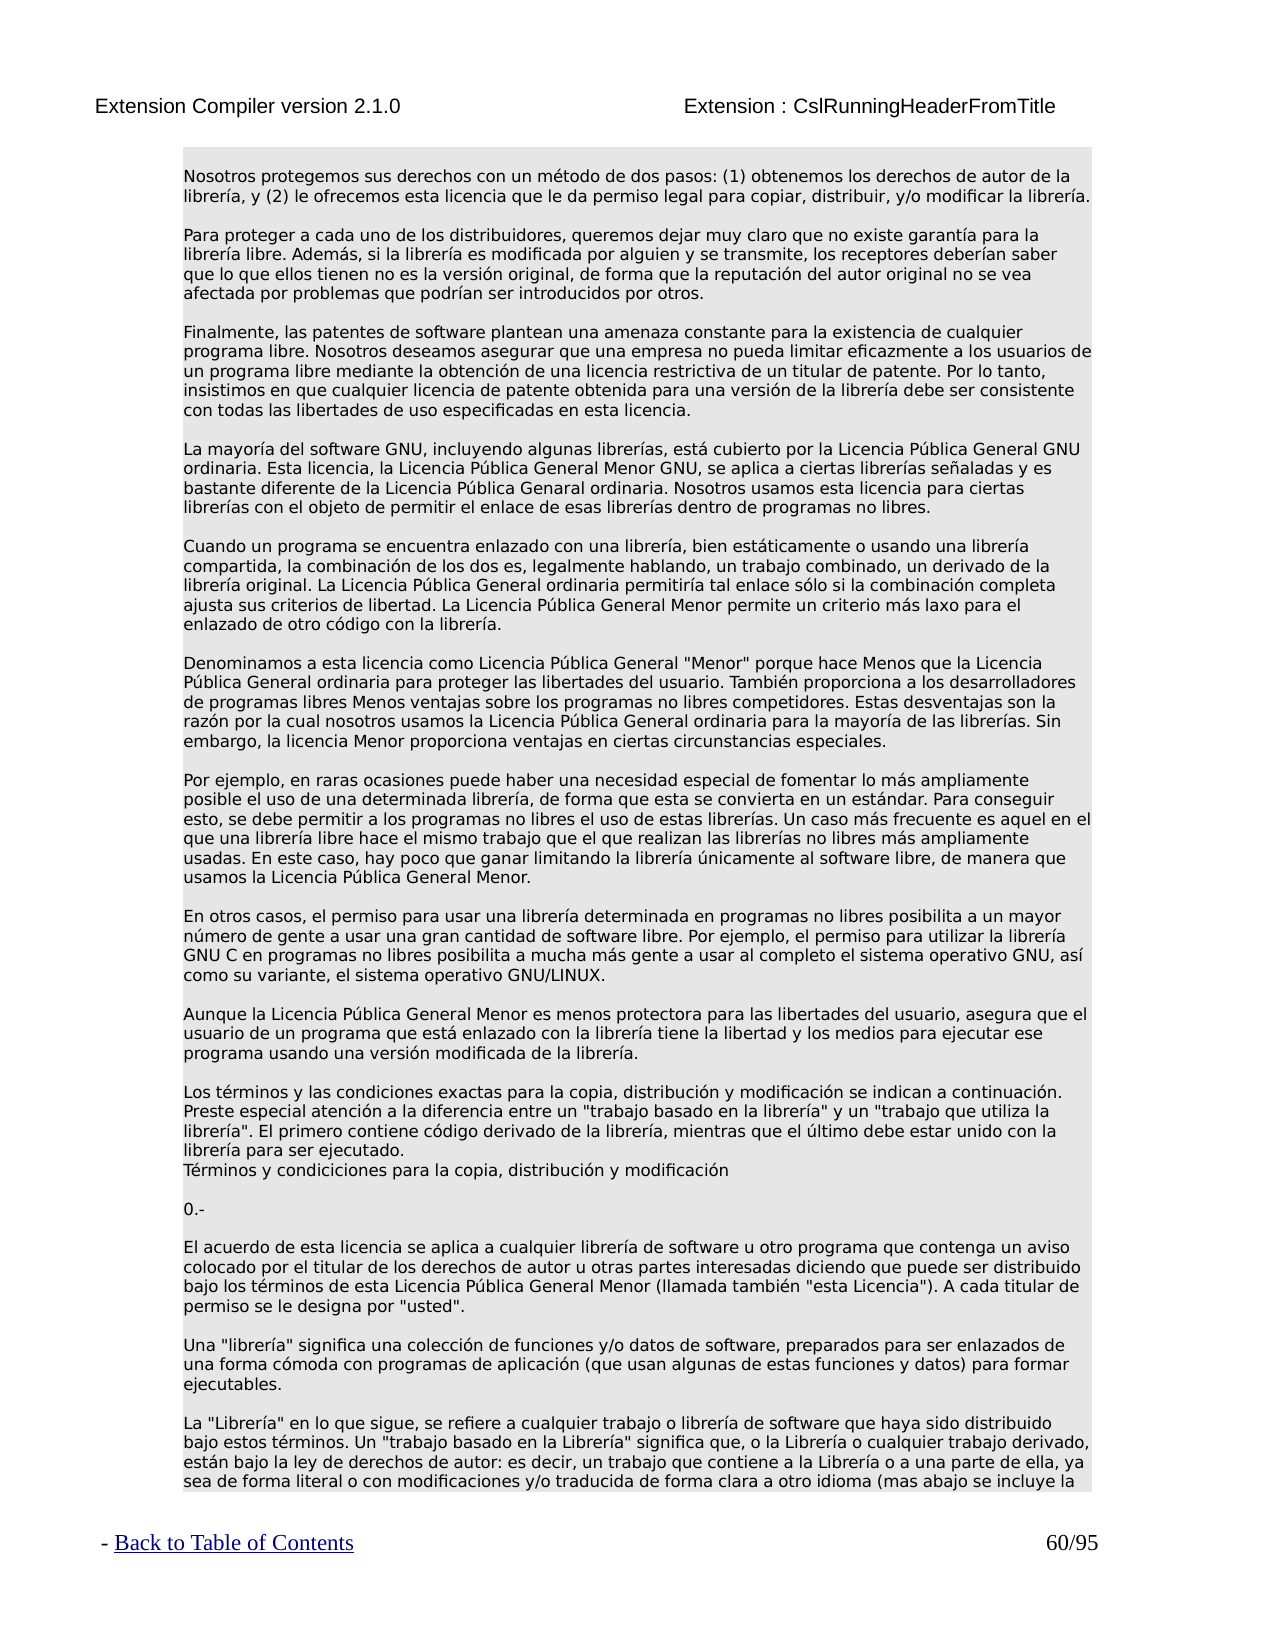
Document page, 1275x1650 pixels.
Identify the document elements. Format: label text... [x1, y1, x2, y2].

text En otros casos, el permiso para usar una librería determinada en programas no libres posibilita a un mayor número de gente a usar una gran cantidad de software libre. Por ejemplo, el permiso para utilizar la librería GNU C en programas no libres posibilita a mucha más gente a usar al completo el sistema operativo GNU, así como su variante, el sistema operativo GNU/LINUX. [183, 907, 1092, 985]
text Una "librería" significa una colección de funciones y/o datos de software, preparados para ser enlazados de una forma cómoda con programas de aplicación (que usan algunas de estas funciones y datos) para formar ejecutables. [183, 1336, 1092, 1394]
text Los términos y las condiciones exactas para la copia, distribución y modificación se indican a continuación. Preste especial atención a la diferencia entre un "trabajo basado en la librería" y un "trabajo que utiliza la librería". El primero contiene código derivado de la librería, mientras que el último debe estar unido con la librería para ser ejecutado. [183, 1082, 1092, 1160]
text Por ejemplo, en raras ocasiones puede haber una necesidad especial de fomentar lo más ampliamente posible el uso de una determinada librería, de forma que esta se convierta en un estándar. Para conseguir esto, se debe permitir a los programas no libres el uso de estas librerías. Un caso más frecuente es aquel en el que una librería libre hace el mismo trabajo que el que realizan las librerías no libres más ampliamente usadas. En este caso, hay poco que ganar limitando la librería únicamente al software libre, de manera que usamos la Licencia Pública General Menor. [183, 771, 1092, 888]
text Denominamos a esta licencia como Licencia Pública General "Menor" porque hace Menos que la Licencia Pública General ordinaria para proteger las libertades del usuario. También proporciona a los desarrolladores de programas libres Menos ventajas sobre los programas no libres competidores. Estas desventajas son la razón por la cual nosotros usamos la Licencia Pública General ordinaria para la mayoría de las librerías. Sin embargo, la licencia Menor proporciona ventajas en ciertas circunstancias especiales. [183, 654, 1092, 751]
text 0.- [183, 1199, 1092, 1219]
text La "Librería" en lo que sigue, se refiere a cualquier trabajo o librería de software que haya sido distribuido bajo estos términos. Un "trabajo basado en la Librería" significa que, o la Librería o cualquier trabajo derivado, están bajo la ley de derechos de autor: es decir, un trabajo que contiene a la Librería o a una parte de ella, ya sea de forma literal o con modificaciones y/o traducida de forma clara a otro idioma (mas abajo se incluye la [183, 1414, 1092, 1492]
text Aunque la Licencia Pública General Menor es menos protectora para las libertades del usuario, asegura que el usuario de un programa que está enlazado con la librería tiene la libertad y los medios para ejecutar ese programa usando una versión modificada de la librería. [183, 1004, 1092, 1063]
text Cuando un programa se encuentra enlazado con una librería, bien estáticamente o usando una librería compartida, la combinación de los dos es, legalmente hablando, un trabajo combinado, un derivado de la librería original. La Licencia Pública General ordinaria permitiría tal enlace sólo si la combinación completa ajusta sus criterios de libertad. La Licencia Pública General Menor permite un criterio más laxo para el enlazado de otro código con la librería. [183, 537, 1092, 634]
text Términos y condiciciones para la copia, distribución y modificación [183, 1160, 1092, 1180]
text Nosotros protegemos sus derechos con un método de dos pasos: (1) obtenemos los derechos de autor de la librería, y (2) le ofrecemos esta licencia que le da permiso legal para copiar, distribuir, y/o modificar la librería. [183, 167, 1092, 206]
text La mayoría del software GNU, incluyendo algunas librerías, está cubierto por la Licencia Pública General GNU ordinaria. Esta licencia, la Licencia Pública General Menor GNU, se aplica a ciertas librerías señaladas y es bastante diferente de la Licencia Pública Genaral ordinaria. Nosotros usamos esta licencia para ciertas librerías con el objeto de permitir el enlace de esas librerías dentro de programas no libres. [183, 440, 1092, 518]
text Para proteger a cada uno de los distribuidores, queremos dejar muy claro que no existe garantía para la librería libre. Además, si la librería es modificada por alguien y se transmite, los receptores deberían saber que lo que ellos tienen no es la versión original, de forma que la reputación del autor original no se vea afectada por problemas que podrían ser introducidos por otros. [183, 225, 1092, 303]
text Finalmente, las patentes de software plantean una amenaza constante para la existencia de cualquier programa libre. Nosotros deseamos asegurar que una empresa no pueda limitar eficazmente a los usuarios de un programa libre mediante la obtención de una licencia restrictiva de un titular de patente. Por lo tanto, insistimos en que cualquier licencia de patente obtenida para una versión de la librería debe ser consistente con todas las libertades de uso especificadas en esta licencia. [183, 323, 1092, 420]
text El acuerdo de esta licencia se aplica a cualquier librería de software u otro programa que contenga un aviso colocado por el titular de los derechos de autor u otras partes interesadas diciendo que puede ser distribuido bajo los términos de esta Licencia Pública General Menor (llamada también "esta Licencia"). A cada titular de permiso se le designa por "usted". [183, 1238, 1092, 1316]
